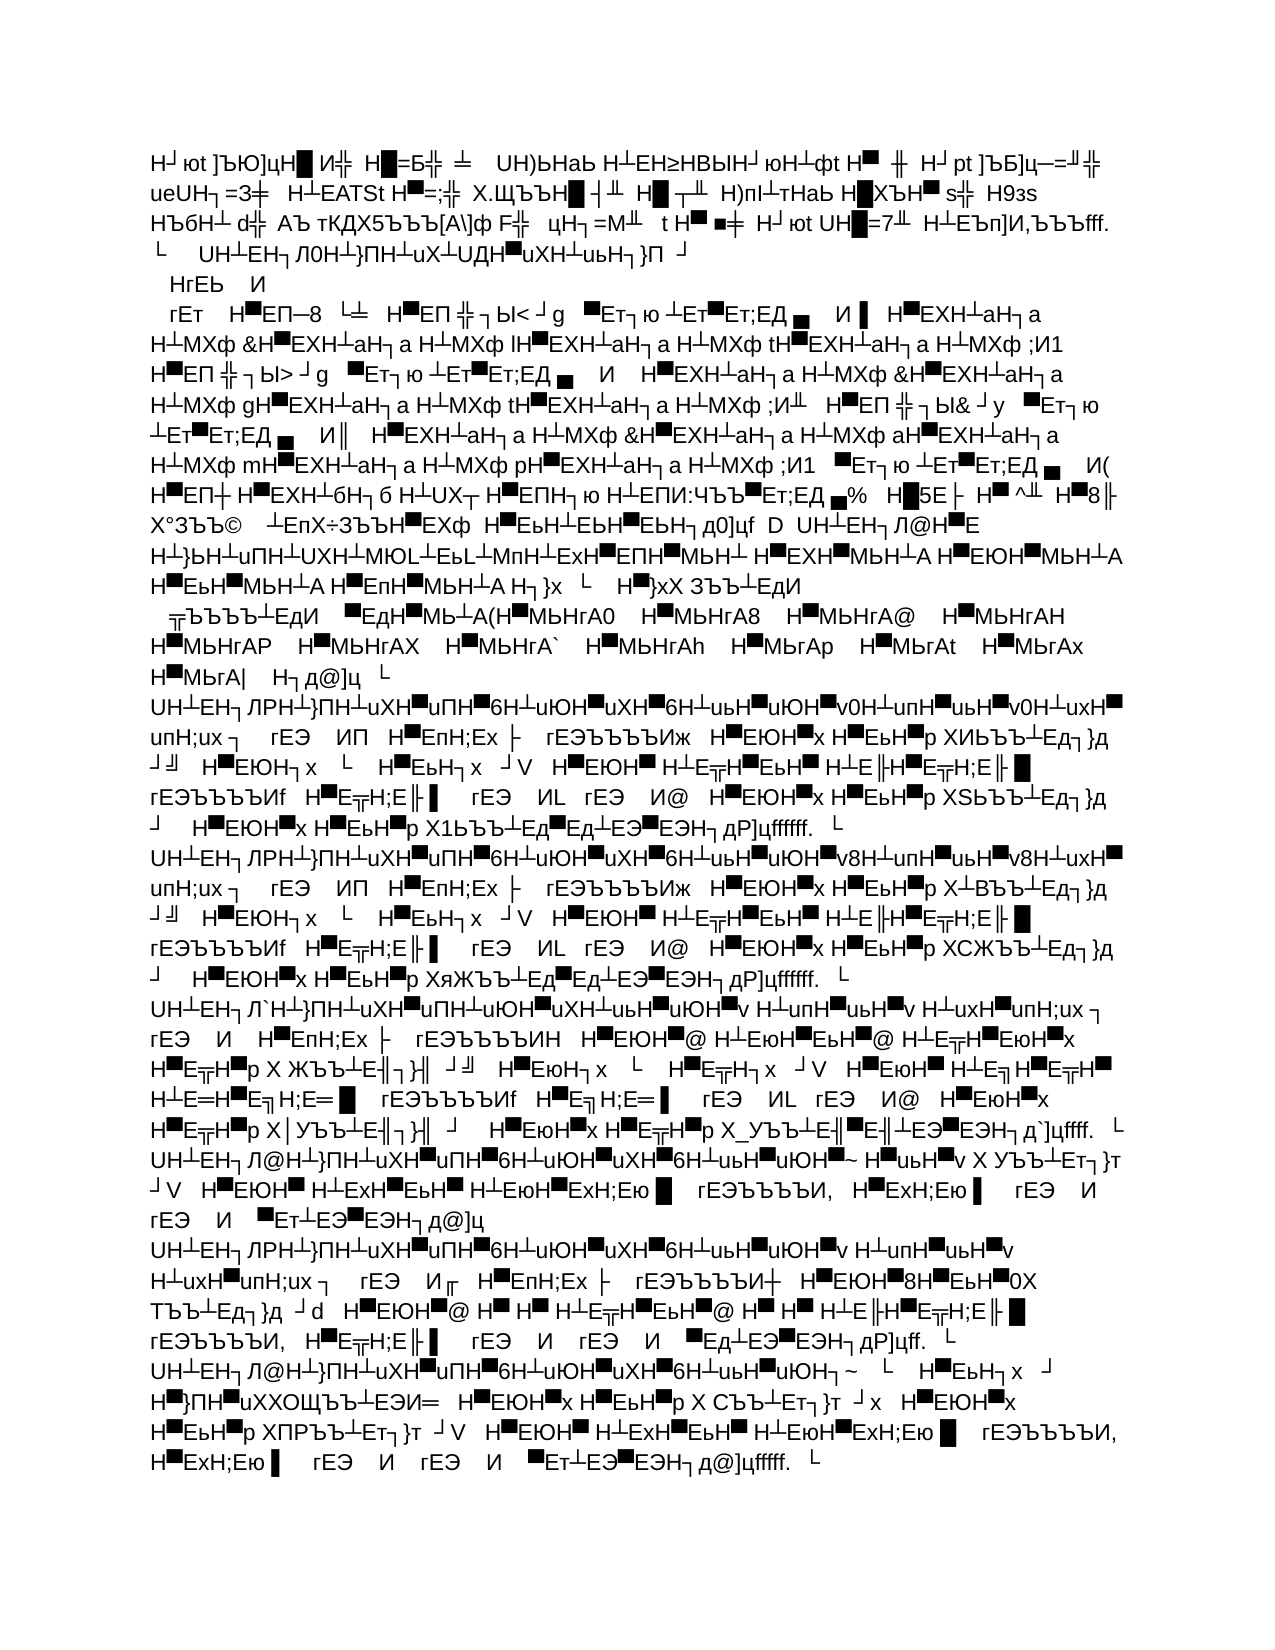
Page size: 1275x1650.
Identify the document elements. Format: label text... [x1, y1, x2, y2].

text HгEЬ И [150, 271, 1125, 297]
text гEт H▀EП─8 └╧ H▀EП ╬ ┐Ы< ┘g ▀Eт┐ю ┴Eт▀Eт;EД ▄ И▐ H▀EХH┴аH┐а H┴MХф &H▀EХH┴аH┐а H┴MХф lH▀EХH┴аH┐а H┴MХф tH▀EХH┴аH┐а H┴MХф ;И1 H▀EП ╬ ┐Ы> ┘g ▀Eт┐ю ┴Eт▀Eт;EД ▄ И H▀EХH┴аH┐а H┴MХф &H▀EХH┴аH┐а H┴MХф gH▀EХH┴аH┐а H┴MХф tH▀EХH┴аH┐а H┴MХф ;И╨ H▀EП ╬ ┐Ы& ┘y ▀Eт┐ю ┴Eт▀Eт;EД ▄ И║ H▀EХH┴аH┐а H┴MХф &H▀EХH┴аH┐а H┴MХф aH▀EХH┴аH┐а H┴MХф mH▀EХH┴аH┐а H┴MХф pH▀EХH┴аH┐а H┴MХф ;И1 ▀Eт┐ю ┴Eт▀Eт;EД ▄ И( H▀EП┼ H▀EХH┴бH┐б H┴UХ┬ H▀EПH┐ю H┴EПИ:ЧЪЪ▀Eт;EД ▄% H█5Е├ H▀ ^╨ H▀8╟ Х°ЗЪЪ© ┴EпХ÷ЗЪЪH▀EХф H▀EьH┴EЬH▀EЬH┐д0]цf D UH┴ЕH┐Л@H▀E H┴}ЬH┴uПH┴UХH┴MЮL┴EьL┴MпH┴EхH▀EПH▀MЬH┴ H▀EХH▀MЬH┴A H▀EЮH▀MЬH┴A H▀EьH▀MЬH┴A H▀EпH▀MЬH┴A H┐}х └ H▀}хХ ЗЪЪ┴EдИ [150, 301, 1125, 599]
text s╫ H▀=t╫ ХгЩЪЪТ░░H┐Л H▀ i╫ H┘юt ЪпH┐д ц░H█ © H█= © UH)ЬH┴ЕH┐Ь v H▀ B╫ H┘юt ]ЪЮ]цH█ И╬ H█=Б╬ ╧ UH)ЬHаЬ H┴ЕH≥HВЫH┘юH┴фt H▀ ╫ H┘рt ]ЪБ]ц─=╜╬ ueUH┐=З╪ H┴ЕATSt H▀=;╬ Х.ЩЪЪH█ ┤╨ H█ ┬╨ H)пI┴тHаЬ H█XЪH▀ s╬ H9зs HЪбH┴ d╬ AЪ тКДХ5ЪЪЪ[A\]ф F╬ цH┐=M╨ t H▀ ■╪ H┘юt UH█=7╨ H┴ЕЪп]И,ЪЪЪfff. └ UH┴ЕH┐Л0H┴}ПH┴uХ┴UДH▀uХH┴uьH┐}П ┘ [150, 150, 1125, 267]
text ╦ЪЪЪЪ┴EдИ ▀EдH▀MЬ┴A(H▀MЬHгA0 H▀MЬHгA8 H▀MЬHгA@ H▀MЬHгAH H▀MЬHгAP H▀MЬHгAX H▀MЬHгA` H▀MЬHгAh H▀MЬгAp H▀MЬгAt H▀MЬгAx H▀MЬгA| H┐д@]ц └ UH┴ЕH┐ЛPH┴}ПH┴uХH▀uПH▀6H┴uЮH▀uХH▀6H┴uьH▀uЮH▀v0H┴uпH▀uьH▀v0H┴uхH▀uпH;uх ┐ гEЭ ИП H▀EпH;Eх ├ гEЭЪЪЪЪИж H▀EЮH▀x H▀EьH▀p ХИЬЪЪ┴Eд┐}д ┘╝ H▀EЮH┐x └ H▀EьH┐x ┘V H▀EЮH▀ H┴E╦H▀EьH▀ H┴E╟H▀E╦H;E╟ █ гEЭЪЪЪЪИf H▀E╦H;E╟ ▌ гEЭ ИL гEЭ И@ H▀EЮH▀x H▀EьH▀p ХSЬЪЪ┴Eд┐}д ┘ H▀EЮH▀x H▀EьH▀p Х1ЬЪЪ┴Eд▀Eд┴EЭ▀EЭH┐дP]цffffff. └ UH┴ЕH┐ЛPH┴}ПH┴uХH▀uПH▀6H┴uЮH▀uХH▀6H┴uьH▀uЮH▀v8H┴uпH▀uьH▀v8H┴uхH▀uпH;uх ┐ гEЭ ИП H▀EпH;Eх ├ гEЭЪЪЪЪИж H▀EЮH▀x H▀EьH▀p Х┴ВЪЪ┴Eд┐}д ┘╝ H▀EЮH┐x └ H▀EьH┐x ┘V H▀EЮH▀ H┴E╦H▀EьH▀ H┴E╟H▀E╦H;E╟ █ гEЭЪЪЪЪИf H▀E╦H;E╟ ▌ гEЭ ИL гEЭ И@ H▀EЮH▀x H▀EьH▀p ХСЖЪЪ┴Eд┐}д ┘ H▀EЮH▀x H▀EьH▀p ХяЖЪЪ┴Eд▀Eд┴EЭ▀EЭH┐дP]цffffff. └ UH┴ЕH┐Л`H┴}ПH┴uХH▀uПH┴uЮH▀uХH┴uьH▀uЮH▀v H┴uпH▀uьH▀v H┴uхH▀uпH;uх ┐ гEЭ И H▀EпH;Eх ├ гEЭЪЪЪЪИН H▀EЮH▀@ H┴EюH▀EьH▀@ H┴E╦H▀EюH▀x H▀E╦H▀p Х ЖЪЪ┴E╢┐}╢ ┘╝ H▀EюH┐x └ H▀E╦H┐x ┘V H▀EюH▀ H┴E╗H▀E╦H▀ H┴E═H▀E╗H;E═ █ гEЭЪЪЪЪИf H▀E╗H;E═ ▌ гEЭ ИL гEЭ И@ H▀EюH▀x H▀E╦H▀p Х│УЪЪ┴E╢┐}╢ ┘ H▀EюH▀x H▀E╦H▀p Х_УЪЪ┴E╢▀E╢┴EЭ▀EЭH┐д`]цffff. └ UH┴ЕH┐Л@H┴}ПH┴uХH▀uПH▀6H┴uЮH▀uХH▀6H┴uьH▀uЮH▀~ H▀uьH▀v Х УЪЪ┴Eт┐}т ┘V H▀EЮH▀ H┴EхH▀EьH▀ H┴EюH▀EхH;Eю █ гEЭЪЪЪЪИ, H▀EхH;Eю ▌ гEЭ И гEЭ И ▀Eт┴EЭ▀EЭH┐д@]ц UH┴ЕH┐ЛPH┴}ПH┴uХH▀uПH▀6H┴uЮH▀uХH▀6H┴uьH▀uЮH▀v H┴uпH▀uьH▀v H┴uхH▀uпH;uх ┐ гEЭ И╓ H▀EпH;Eх ├ гEЭЪЪЪЪИ┼ H▀EЮH▀8H▀EьH▀0Х ТЪЪ┴Eд┐}д ┘d H▀EЮH▀@ H▀ H▀ H┴E╦H▀EьH▀@ H▀ H▀ H┴E╟H▀E╦H;E╟ █ гEЭЪЪЪЪИ, H▀E╦H;E╟ ▌ гEЭ И гEЭ И ▀Eд┴EЭ▀EЭH┐дP]цff. └ UH┴ЕH┐Л@H┴}ПH┴uХH▀uПH▀6H┴uЮH▀uХH▀6H┴uьH▀uЮH┐~ └ H▀EьH┐x ┘ H▀}ПH▀uХХОЩЪЪ┴EЭИ═ H▀EЮH▀x H▀EьH▀p Х СЪЪ┴Eт┐}т ┘x H▀EЮH▀x H▀EьH▀p ХПРЪЪ┴Eт┐}т ┘V H▀EЮH▀ H┴EхH▀EьH▀ H┴EюH▀EхH;Eю █ гEЭЪЪЪЪИ, H▀EхH;Eю ▌ гEЭ И гEЭ И ▀Eт┴EЭ▀EЭH┐д@]цfffff. └ [150, 603, 1125, 1475]
